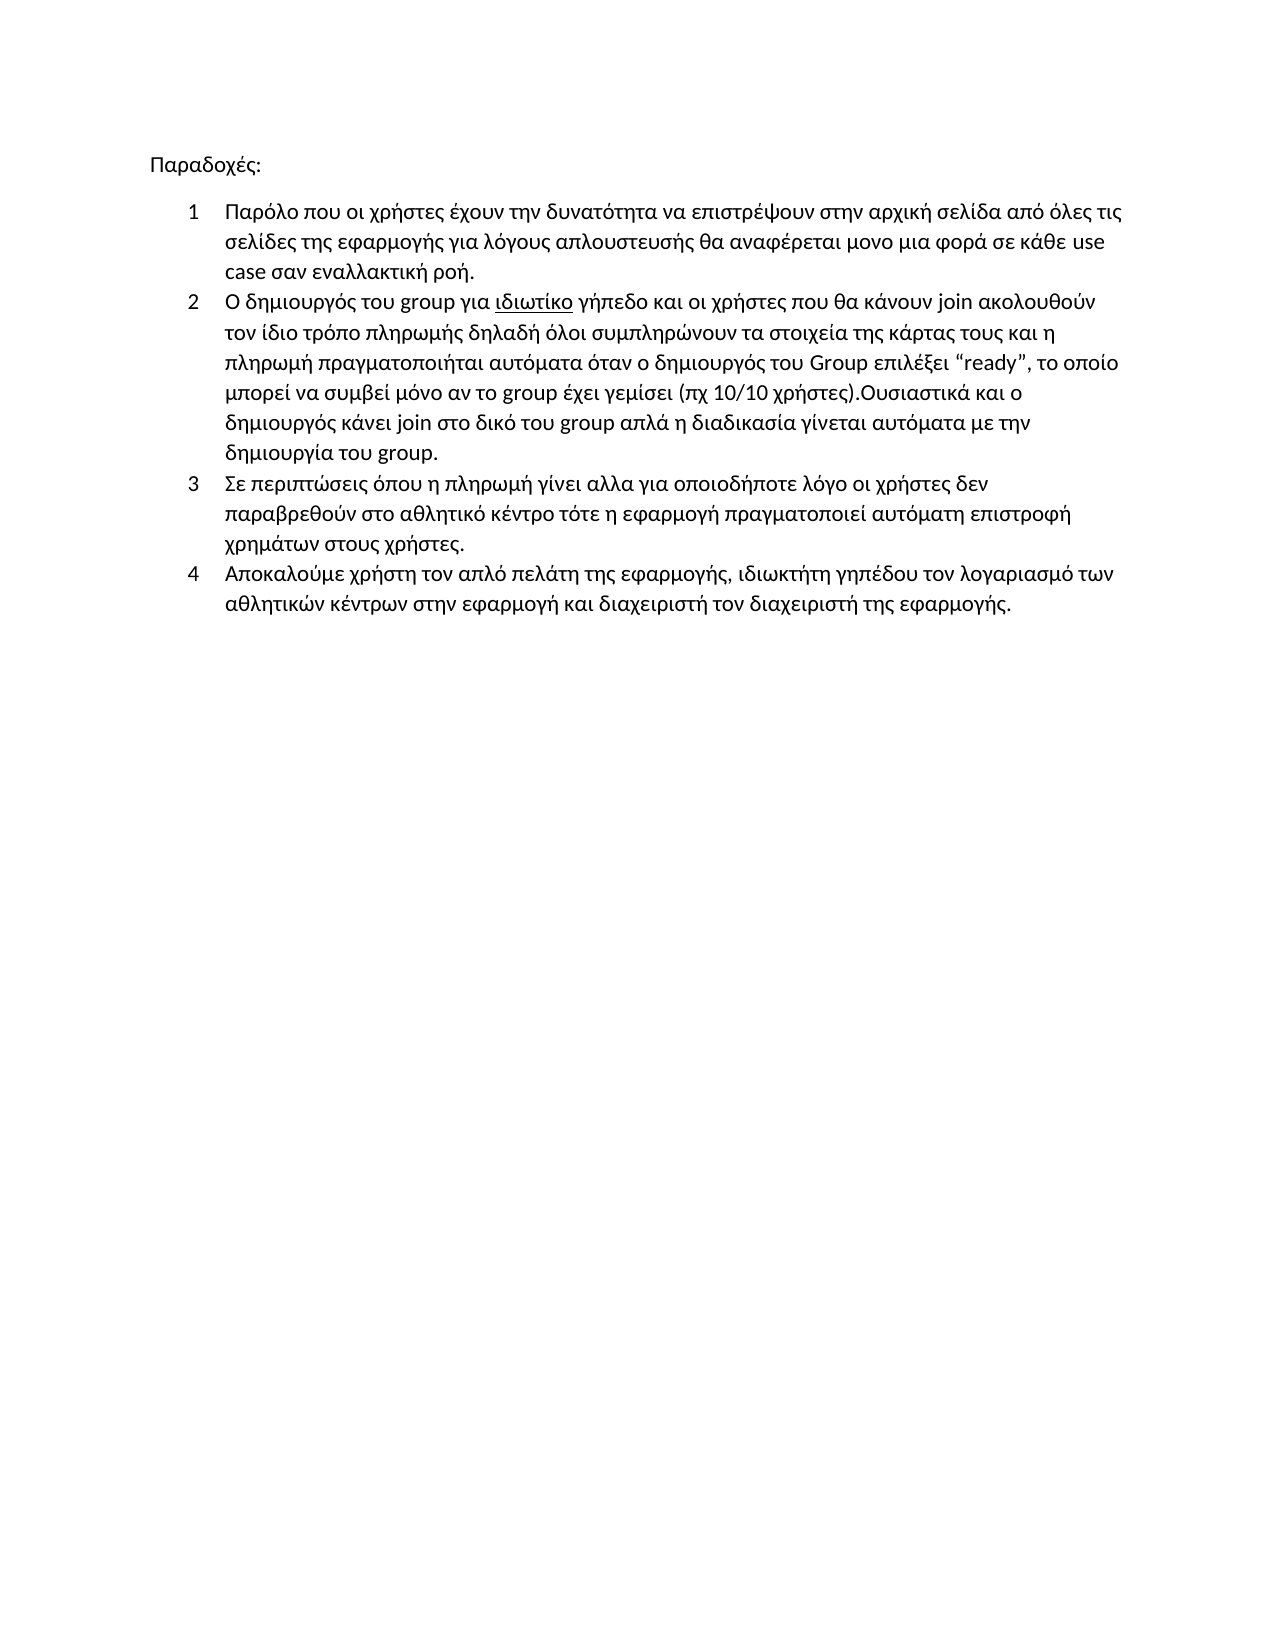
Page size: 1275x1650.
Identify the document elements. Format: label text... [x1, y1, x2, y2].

list Σε περιπτώσεις όπου η πληρωμή γίνει αλλα για οποιοδήποτε λόγο οι χρήστες δεν παραβρεθούν στο αθλητικό κέντρο τότε η εφαρμογή πραγματοποιεί αυτόματη επιστροφή χρημάτων στους χρήστες. [187, 469, 1125, 557]
text Παραδοχές: [150, 150, 1125, 178]
list Αποκαλούμε χρήστη τον απλό πελάτη της εφαρμογής, ιδιωκτήτη γηπέδου τον λογαριασμό των αθλητικών κέντρων στην εφαρμογή και διαχειριστή τον διαχειριστή της εφαρμογής. [187, 559, 1125, 618]
list Παρόλο που οι χρήστες έχουν την δυνατότητα να επιστρέψουν στην αρχική σελίδα από όλες τις σελίδες της εφαρμογής για λόγους απλουστευσής θα αναφέρεται μονο μια φορά σε κάθε use case σαν εναλλακτική ροή. [187, 197, 1125, 285]
list Ο δημιουργός του group για ιδιωτίκο γήπεδο και οι χρήστες που θα κάνουν join ακολουθούν τον ίδιο τρόπο πληρωμής δηλαδή όλοι συμπληρώνουν τα στοιχεία της κάρτας τους και η πληρωμή πραγματοποιήται αυτόματα όταν ο δημιουργός του Group επιλέξει “ready”, το οποίο μπορεί να συμβεί μόνο αν το group έχει γεμίσει (πχ 10/10 χρήστες).Ουσιαστικά και ο δημιουργός κάνει join στο δικό του group απλά η διαδικασία γίνεται αυτόματα με την δημιουργία του group. [187, 287, 1125, 467]
